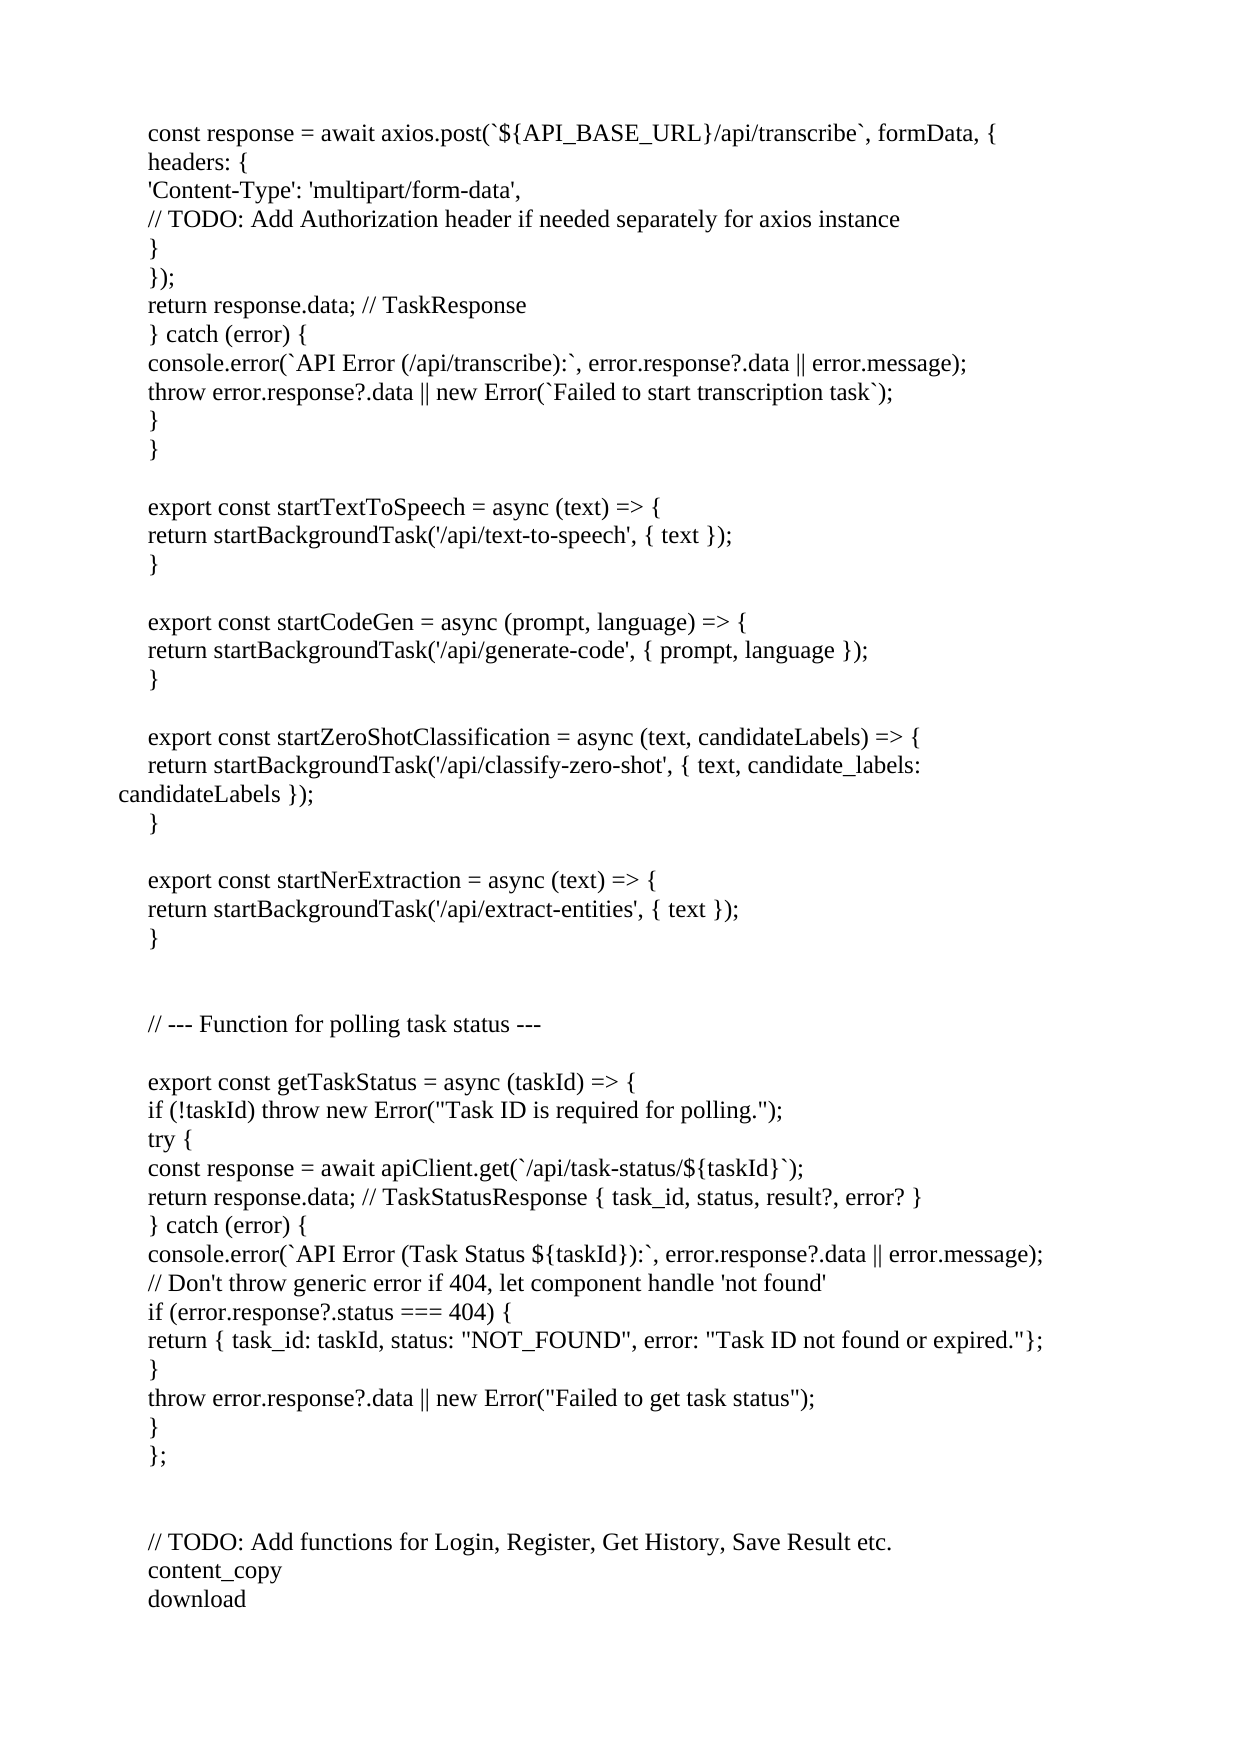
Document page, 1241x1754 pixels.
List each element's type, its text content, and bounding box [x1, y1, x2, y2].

text // --- Function for polling task status --- [118, 1009, 1122, 1038]
text console.error(`API Error (/api/transcribe):`, error.response?.data || error.message); [118, 348, 1122, 377]
text if (!taskId) throw new Error("Task ID is required for polling."); [118, 1096, 1122, 1124]
text const response = await axios.post(`${API_BASE_URL}/api/transcribe`, formData, { [118, 118, 1122, 147]
text return startBackgroundTask('/api/classify-zero-shot', { text, candidate_labels: candidateLabels }); [118, 751, 1122, 808]
text export const startCodeGen = async (prompt, language) => { [118, 607, 1122, 636]
text } [118, 1412, 1122, 1441]
text try { [118, 1124, 1122, 1153]
text throw error.response?.data || new Error(`Failed to start transcription task`); [118, 377, 1122, 406]
text return startBackgroundTask('/api/text-to-speech', { text }); [118, 521, 1122, 549]
text const response = await apiClient.get(`/api/task-status/${taskId}`); [118, 1153, 1122, 1182]
text } [118, 808, 1122, 837]
text return response.data; // TaskResponse [118, 291, 1122, 319]
text export const startNerExtraction = async (text) => { [118, 866, 1122, 894]
text // TODO: Add Authorization header if needed separately for axios instance [118, 204, 1122, 233]
text export const getTaskStatus = async (taskId) => { [118, 1067, 1122, 1096]
text console.error(`API Error (Task Status ${taskId}):`, error.response?.data || error.message); [118, 1239, 1122, 1268]
text return startBackgroundTask('/api/extract-entities', { text }); [118, 894, 1122, 923]
text export const startTextToSpeech = async (text) => { [118, 492, 1122, 521]
text return { task_id: taskId, status: "NOT_FOUND", error: "Task ID not found or expired."}; [118, 1326, 1122, 1354]
text }); [118, 262, 1122, 291]
text } [118, 406, 1122, 434]
text }; [118, 1441, 1122, 1469]
text } catch (error) { [118, 1211, 1122, 1239]
text } catch (error) { [118, 319, 1122, 348]
text throw error.response?.data || new Error("Failed to get task status"); [118, 1383, 1122, 1412]
text download [118, 1584, 1122, 1613]
text } [118, 233, 1122, 262]
text } [118, 549, 1122, 578]
text return response.data; // TaskStatusResponse { task_id, status, result?, error? } [118, 1182, 1122, 1211]
text headers: { [118, 147, 1122, 176]
text } [118, 923, 1122, 952]
text // TODO: Add functions for Login, Register, Get History, Save Result etc. [118, 1527, 1122, 1556]
text } [118, 1354, 1122, 1383]
text content_copy [118, 1556, 1122, 1584]
text // Don't throw generic error if 404, let component handle 'not found' [118, 1268, 1122, 1297]
text export const startZeroShotClassification = async (text, candidateLabels) => { [118, 722, 1122, 751]
text return startBackgroundTask('/api/generate-code', { prompt, language }); [118, 636, 1122, 664]
text 'Content-Type': 'multipart/form-data', [118, 176, 1122, 204]
text } [118, 664, 1122, 693]
text } [118, 434, 1122, 463]
text if (error.response?.status === 404) { [118, 1297, 1122, 1326]
